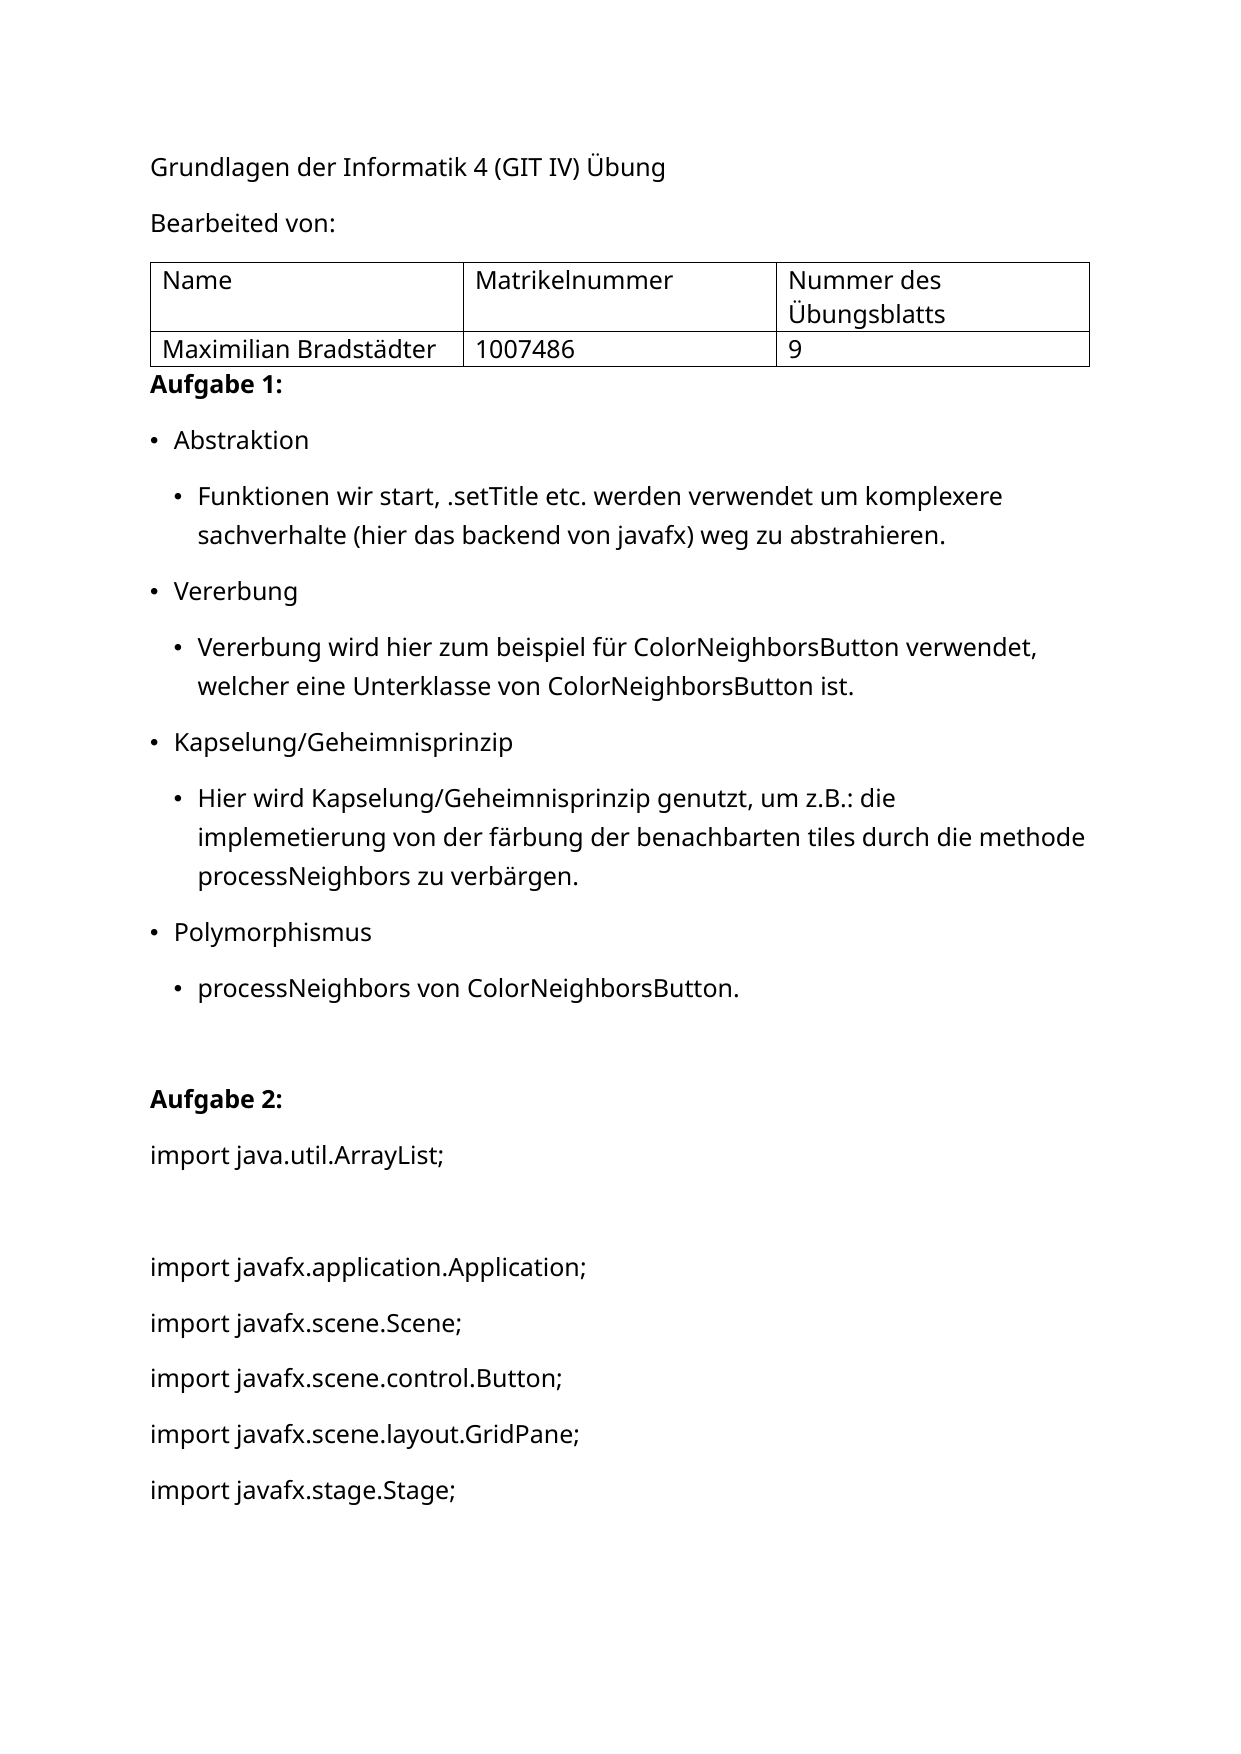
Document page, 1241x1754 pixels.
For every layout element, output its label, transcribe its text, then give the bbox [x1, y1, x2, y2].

list Vererbung wird hier zum beispiel für ColorNeighborsButton verwendet, welcher eine Unterklasse von ColorNeighborsButton ist. [174, 629, 1090, 703]
table_header Nummer des Übungsblatts [777, 263, 1089, 331]
list Polymorphismus [150, 914, 1090, 948]
text import javafx.scene.control.Button; [150, 1361, 1090, 1395]
table_header Matrikelnummer [464, 263, 776, 331]
list Funktionen wir start, .setTitle etc. werden verwendet um komplexere sachverhalte (hier das backend von javafx) weg zu abstrahieren. [174, 479, 1090, 552]
table_cell Maximilian Bradstädter [151, 332, 463, 366]
list processNeighbors von ColorNeighborsButton. [174, 970, 1090, 1004]
text Grundlagen der Informatik 4 (GIT IV) Übung [150, 150, 1090, 184]
list Hier wird Kapselung/Geheimnisprinzip genutzt, um z.B.: die implemetierung von der färbung der benachbarten tiles durch die methode processNeighbors zu verbärgen. [174, 780, 1090, 893]
text import java.util.ArrayList; [150, 1138, 1090, 1172]
text Bearbeited von: [150, 206, 1090, 240]
text Aufgabe 1: [150, 367, 1090, 401]
list Vererbung [150, 574, 1090, 608]
table_cell 1007486 [464, 332, 776, 366]
text import javafx.stage.Stage; [150, 1473, 1090, 1507]
text import javafx.scene.Scene; [150, 1305, 1090, 1339]
text import javafx.scene.layout.GridPane; [150, 1417, 1090, 1451]
text Aufgabe 2: [150, 1082, 1090, 1116]
list Abstraktion [150, 423, 1090, 457]
table_header Name [151, 263, 463, 331]
list Kapselung/Geheimnisprinzip [150, 724, 1090, 758]
table_cell 9­ [777, 332, 1089, 366]
text import javafx.application.Application; [150, 1249, 1090, 1283]
